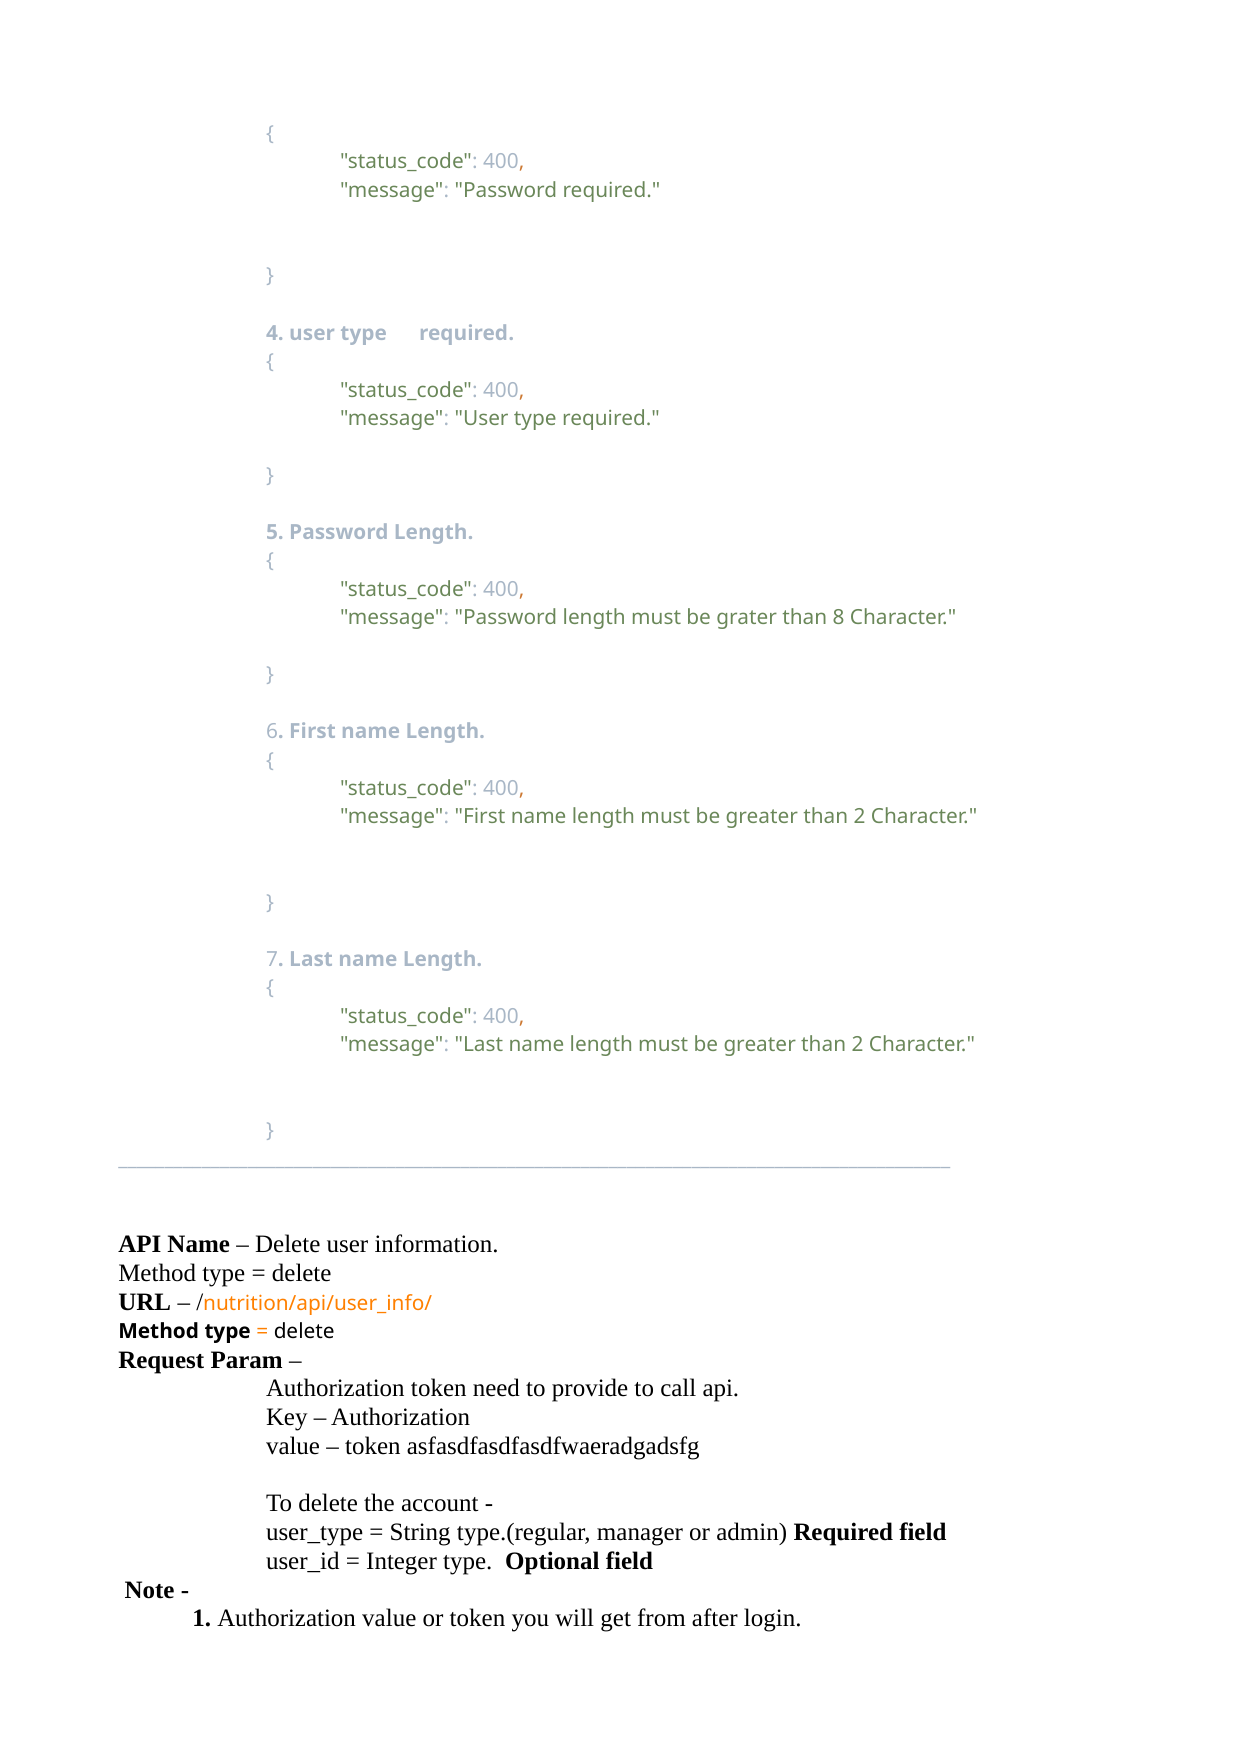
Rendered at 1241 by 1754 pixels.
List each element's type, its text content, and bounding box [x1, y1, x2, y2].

text 7. Last name Length. [118, 944, 1122, 972]
text { "status_code": 400, "message": "Password length must be grater than 8 Character." [118, 545, 1122, 631]
text 5. Password Length. [118, 517, 1122, 545]
text Key – Authorization [118, 1402, 1122, 1431]
text Authorization token need to provide to call api. [118, 1373, 1122, 1402]
text value – token asfasdfasdfasdfwaeradgadsfg [118, 1431, 1122, 1460]
text { "status_code": 400, "message": "User type required." [118, 346, 1122, 432]
text } [118, 859, 1122, 916]
text } [118, 232, 1122, 289]
text 1. Authorization value or token you will get from after login. [118, 1603, 1122, 1632]
text 6. First name Length. [118, 716, 1122, 745]
text To delete the account - [118, 1488, 1122, 1517]
text Note - [118, 1575, 1122, 1603]
text API Name – Delete user information. [118, 1229, 1122, 1258]
text } [118, 432, 1122, 488]
text __________________________________________________________________________________________ [118, 1143, 1122, 1172]
text } [118, 1087, 1122, 1143]
text { "status_code": 400, "message": "Last name length must be greater than 2 Character." [118, 972, 1122, 1058]
text 4. user type required. [118, 318, 1122, 346]
text user_id = Integer type. Optional field [118, 1546, 1122, 1575]
text { "status_code": 400, "message": "Password required." [118, 118, 1122, 203]
text user_type = String type.(regular, manager or admin) Required field [118, 1517, 1122, 1546]
text Request Param – [118, 1345, 1122, 1373]
text Method type = delete [118, 1258, 1122, 1287]
text Method type = delete [118, 1316, 1122, 1345]
text { "status_code": 400, "message": "First name length must be greater than 2 Character." [118, 745, 1122, 830]
text URL – /nutrition/api/user_info/ [118, 1287, 1122, 1316]
text } [118, 631, 1122, 687]
